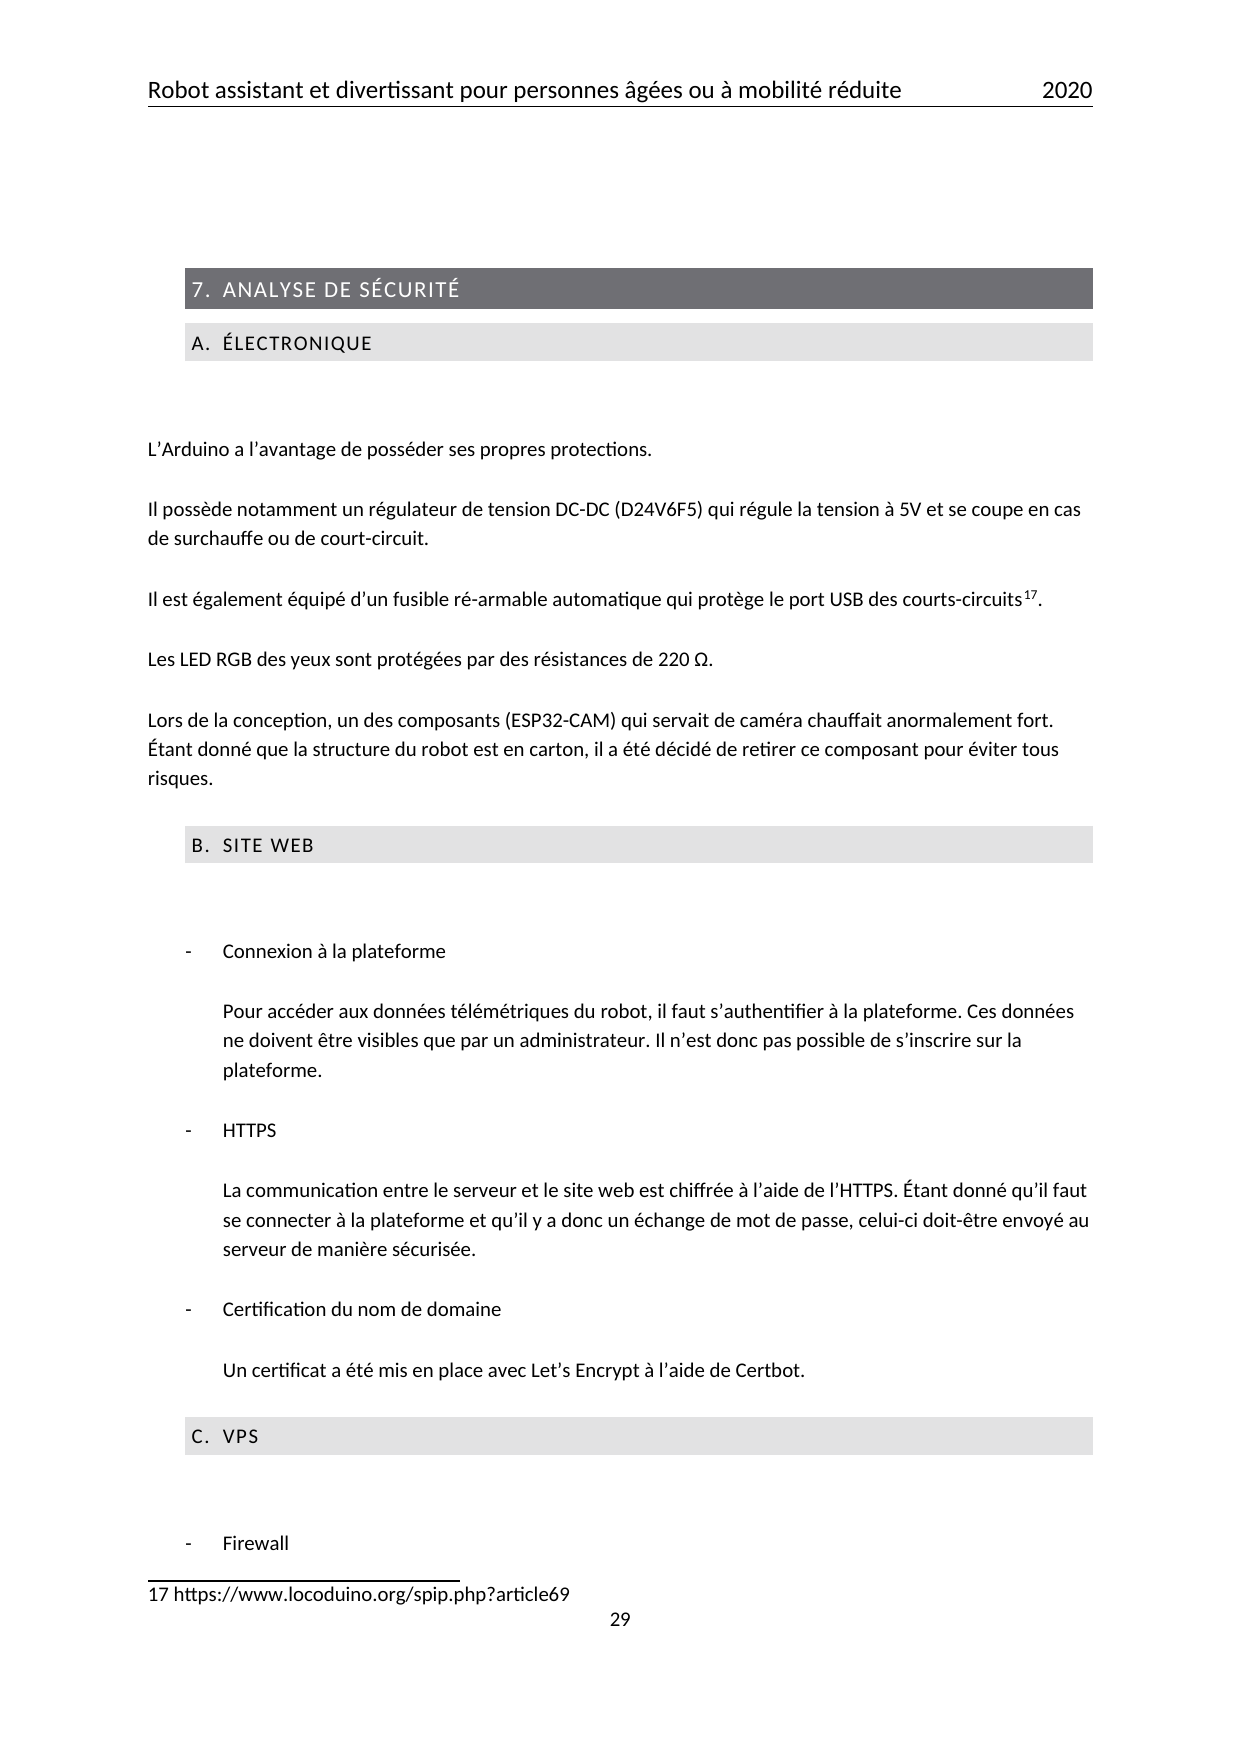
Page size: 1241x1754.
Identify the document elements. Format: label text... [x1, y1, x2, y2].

list Certification du nom de domaine [185, 1296, 1093, 1322]
list Connexion à la plateforme [185, 938, 1093, 963]
list Firewall [185, 1530, 1093, 1555]
list électronique [191, 330, 1086, 355]
list Un certificat a été mis en place avec Let’s Encrypt à l’aide de Certbot. [223, 1357, 1093, 1382]
list VPS [191, 1424, 1086, 1449]
list La communication entre le serveur et le site web est chiffrée à l’aide de l’HTTPS. Étant donné qu’il faut se connecter à la plateforme et qu’il y a donc un échange de mot de passe, celui-ci doit-être envoyé au serveur de manière sécurisée. [223, 1178, 1093, 1261]
list HTTPS [185, 1117, 1093, 1143]
list Pour accéder aux données télémétriques du robot, il faut s’authentifier à la plateforme. Ces données ne doivent être visibles que par un administrateur. Il n’est donc pas possible de s’inscrire sur la plateforme. [223, 998, 1093, 1082]
text Lors de la conception, un des composants (ESP32-CAM) qui servait de caméra chauffait anormalement fort. Étant donné que la structure du robot est en carton, il a été décidé de retirer ce composant pour éviter tous risques. [148, 707, 1093, 791]
text L’Arduino a l’avantage de posséder ses propres protections. [148, 436, 1093, 461]
text Il est également équipé d’un fusible ré-armable automatique qui protège le port USB des courts-circuits. [148, 586, 1093, 611]
text Il possède notamment un régulateur de tension DC-DC (D24V6F5) qui régule la tension à 5V et se coupe en cas de surchauffe ou de court-circuit. [148, 496, 1093, 551]
list Analyse de sécurité [191, 275, 1086, 303]
text https://www.locoduino.org/spip.php?article69 [148, 1581, 1093, 1606]
list SITE weB [191, 832, 1086, 857]
text Les LED RGB des yeux sont protégées par des résistances de 220 Ω. [148, 646, 1093, 672]
